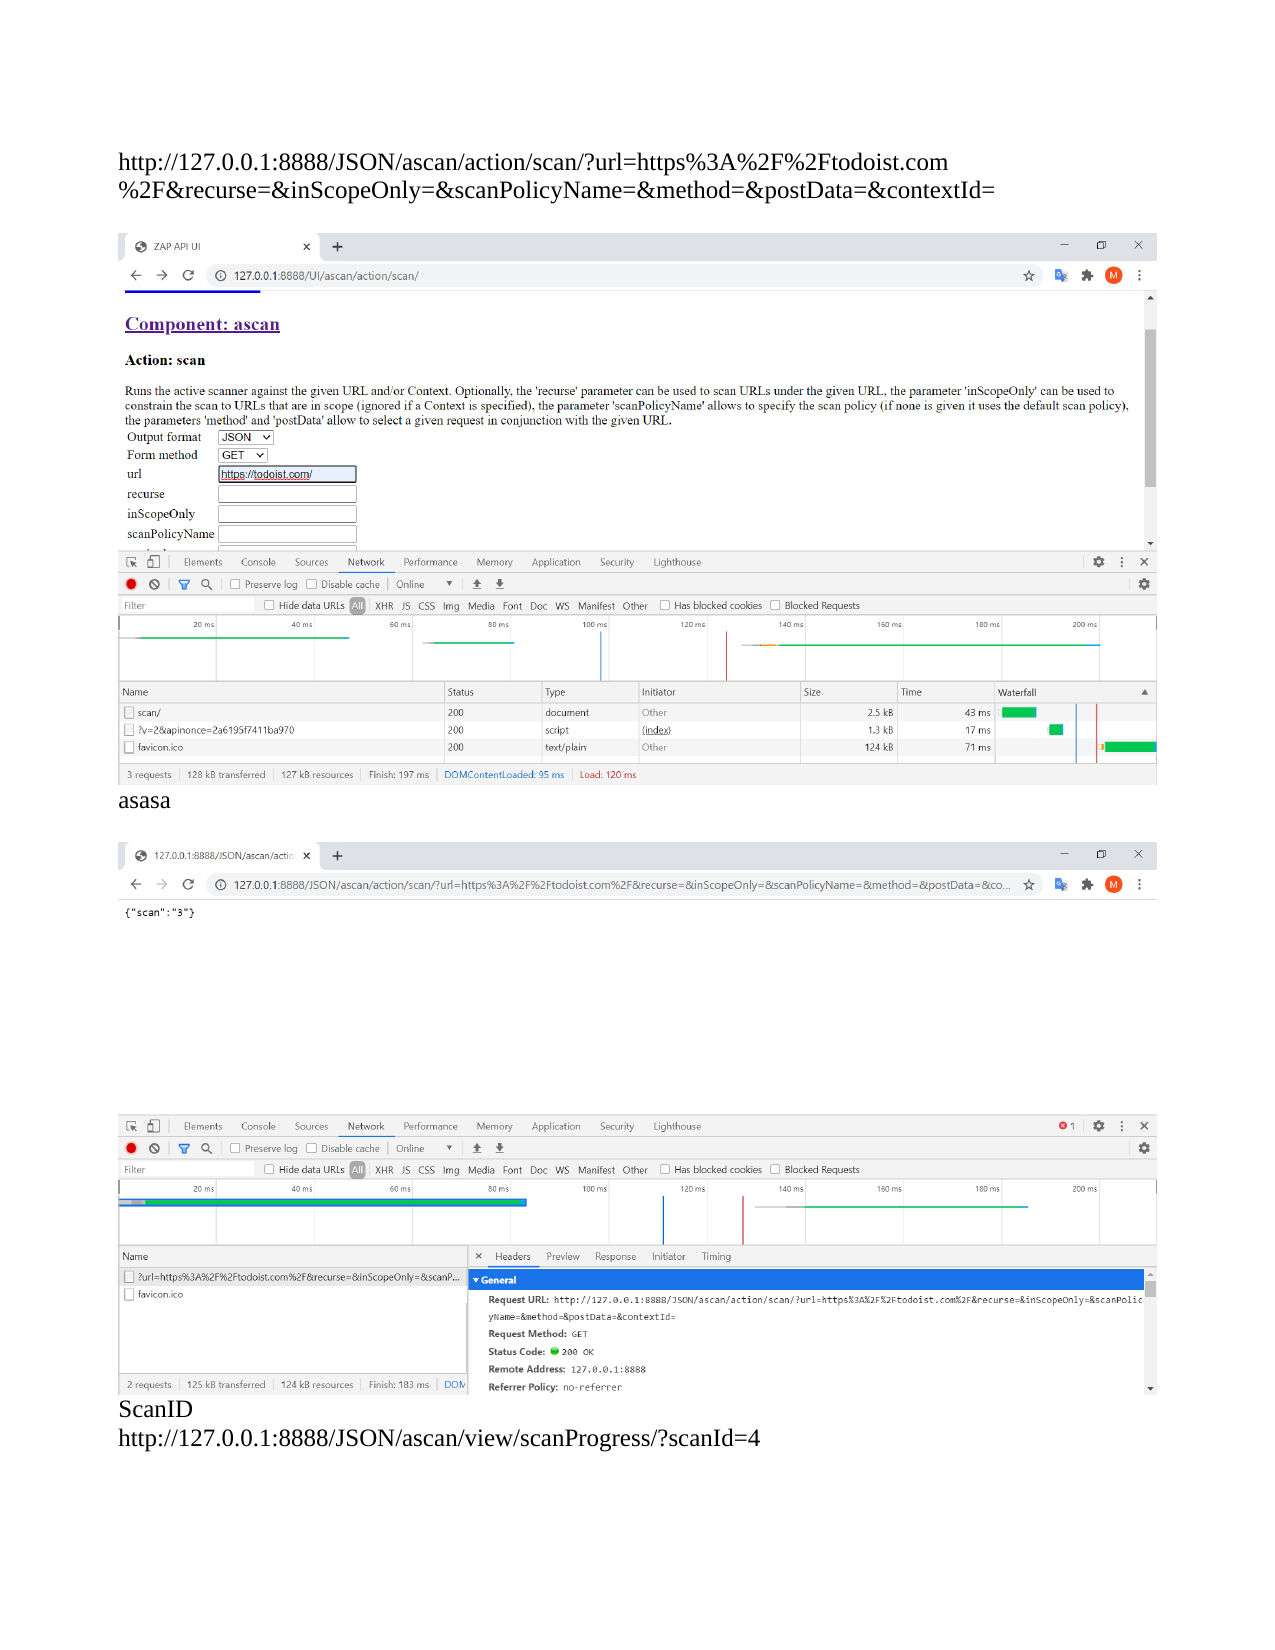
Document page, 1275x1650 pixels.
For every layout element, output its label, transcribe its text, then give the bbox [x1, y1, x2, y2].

text asasa [118, 785, 1157, 814]
text http://127.0.0.1:8888/JSON/ascan/view/scanProgress/?scanId=4 [118, 1423, 1157, 1452]
picture [118, 233, 1157, 785]
text ScanID [118, 1395, 1157, 1423]
text http://127.0.0.1:8888/JSON/ascan/action/scan/?url=https%3A%2F%2Ftodoist.com%2F&recurse=&inScopeOnly=&scanPolicyName=&method=&postData=&contextId= [118, 147, 1157, 204]
picture [118, 842, 1157, 1395]
